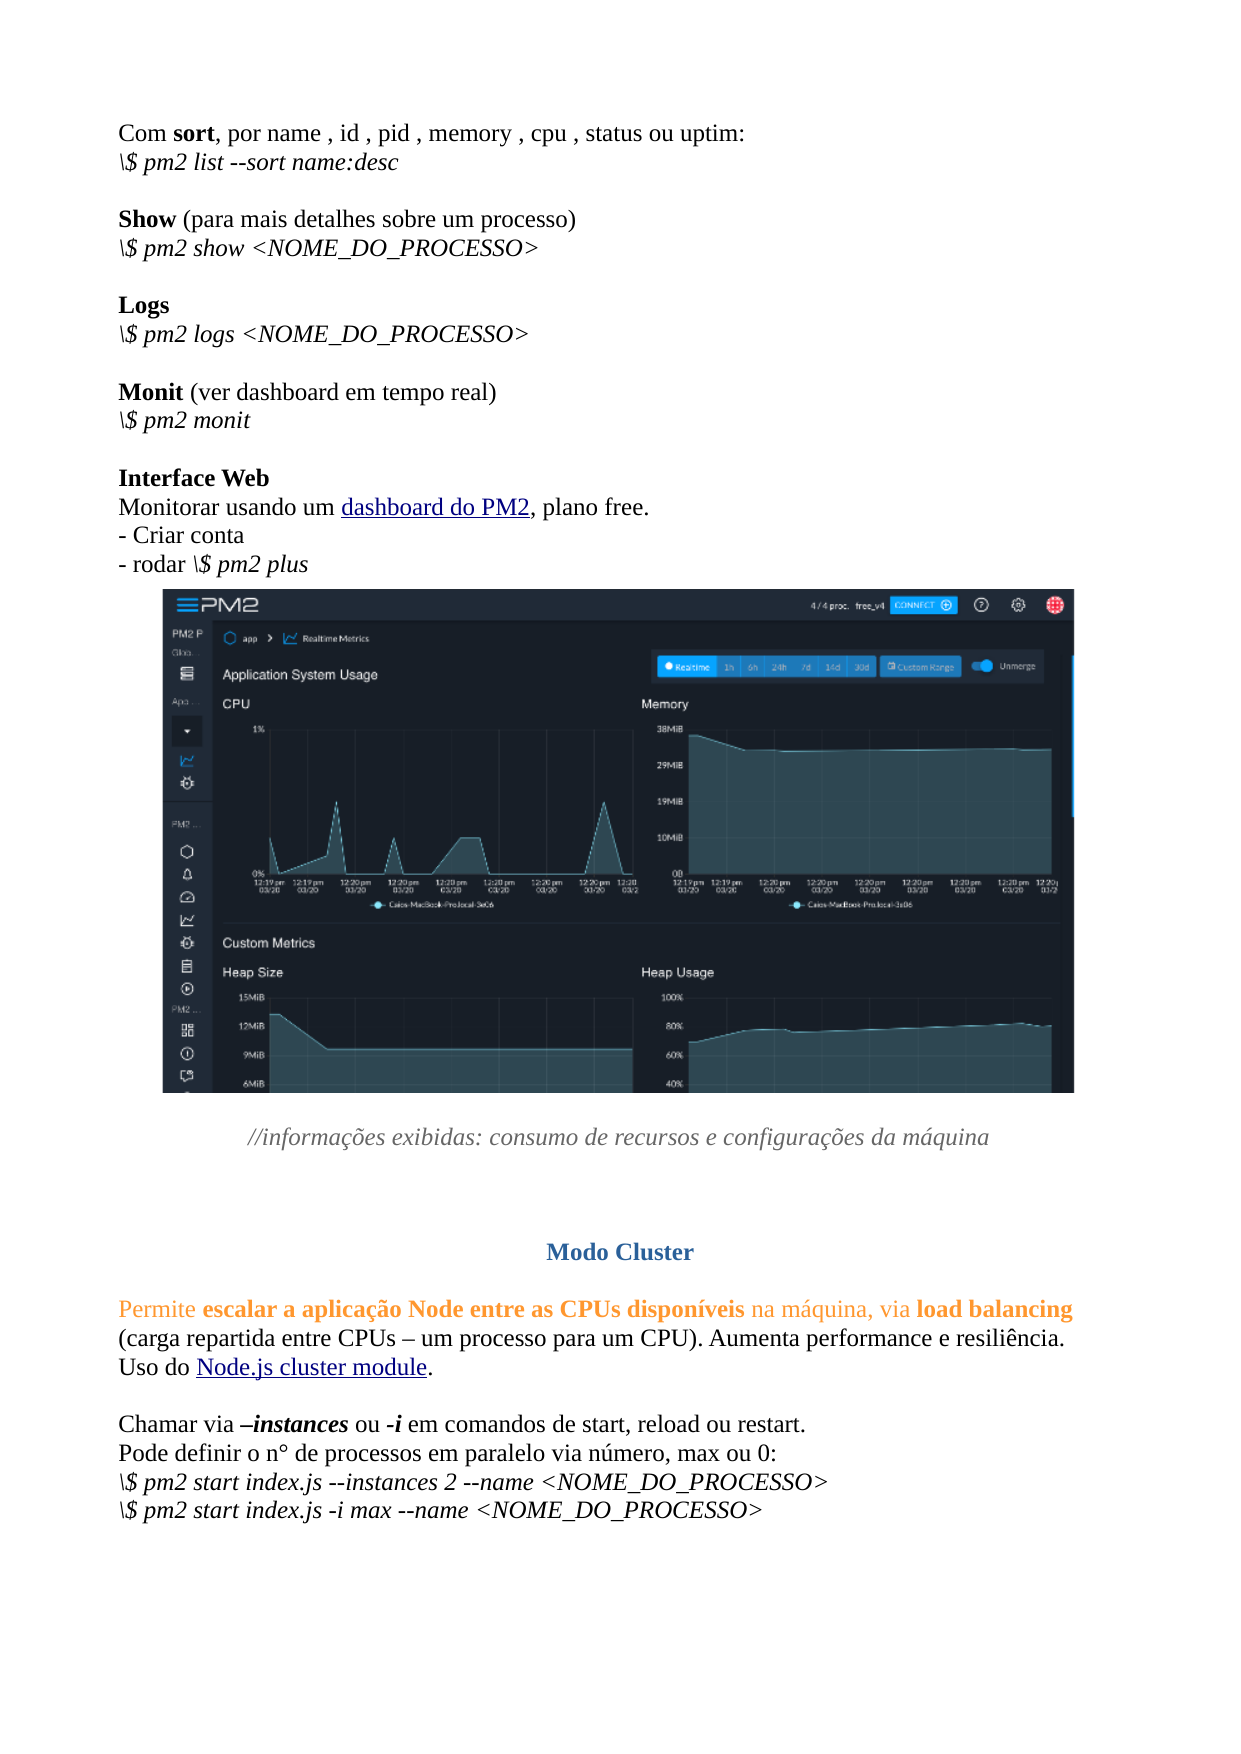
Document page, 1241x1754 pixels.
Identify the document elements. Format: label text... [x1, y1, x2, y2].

text \$ pm2 show <NOME_DO_PROCESSO> [118, 233, 1122, 262]
picture [162, 589, 1078, 1093]
text Permite escalar a aplicação Node entre as CPUs disponíveis na máquina, via load balancing (carga repartida entre CPUs – um processo para um CPU). Aumenta performance e resiliência. [118, 1294, 1122, 1352]
text Monit (ver dashboard em tempo real) [118, 377, 1122, 406]
text Uso do Node.js cluster module. [118, 1352, 1122, 1381]
text Logs [118, 291, 1122, 319]
text Show (para mais detalhes sobre um processo) [118, 204, 1122, 233]
text Chamar via –instances ou -i em comandos de start, reload ou restart. [118, 1409, 1122, 1438]
text \$ pm2 start index.js --instances 2 --name <NOME_DO_PROCESSO> [118, 1467, 1122, 1496]
text Com sort, por name , id , pid , memory , cpu , status ou uptim: [118, 118, 1122, 147]
text \$ pm2 logs <NOME_DO_PROCESSO> [118, 319, 1122, 348]
text - Criar conta [118, 521, 1122, 549]
text - rodar \$ pm2 plus [118, 549, 1122, 578]
text Pode definir o n° de processos em paralelo via número, max ou 0: [118, 1438, 1122, 1467]
text \$ pm2 monit [118, 406, 1122, 434]
text Monitorar usando um dashboard do PM2, plano free. [118, 492, 1122, 521]
text \$ pm2 start index.js -i max --name <NOME_DO_PROCESSO> [118, 1496, 1122, 1524]
text Interface Web [118, 463, 1122, 492]
text Modo Cluster [118, 1237, 1122, 1266]
text //informações exibidas: consumo de recursos e configurações da máquina [118, 1122, 1122, 1151]
text \$ pm2 list --sort name:desc [118, 147, 1122, 176]
